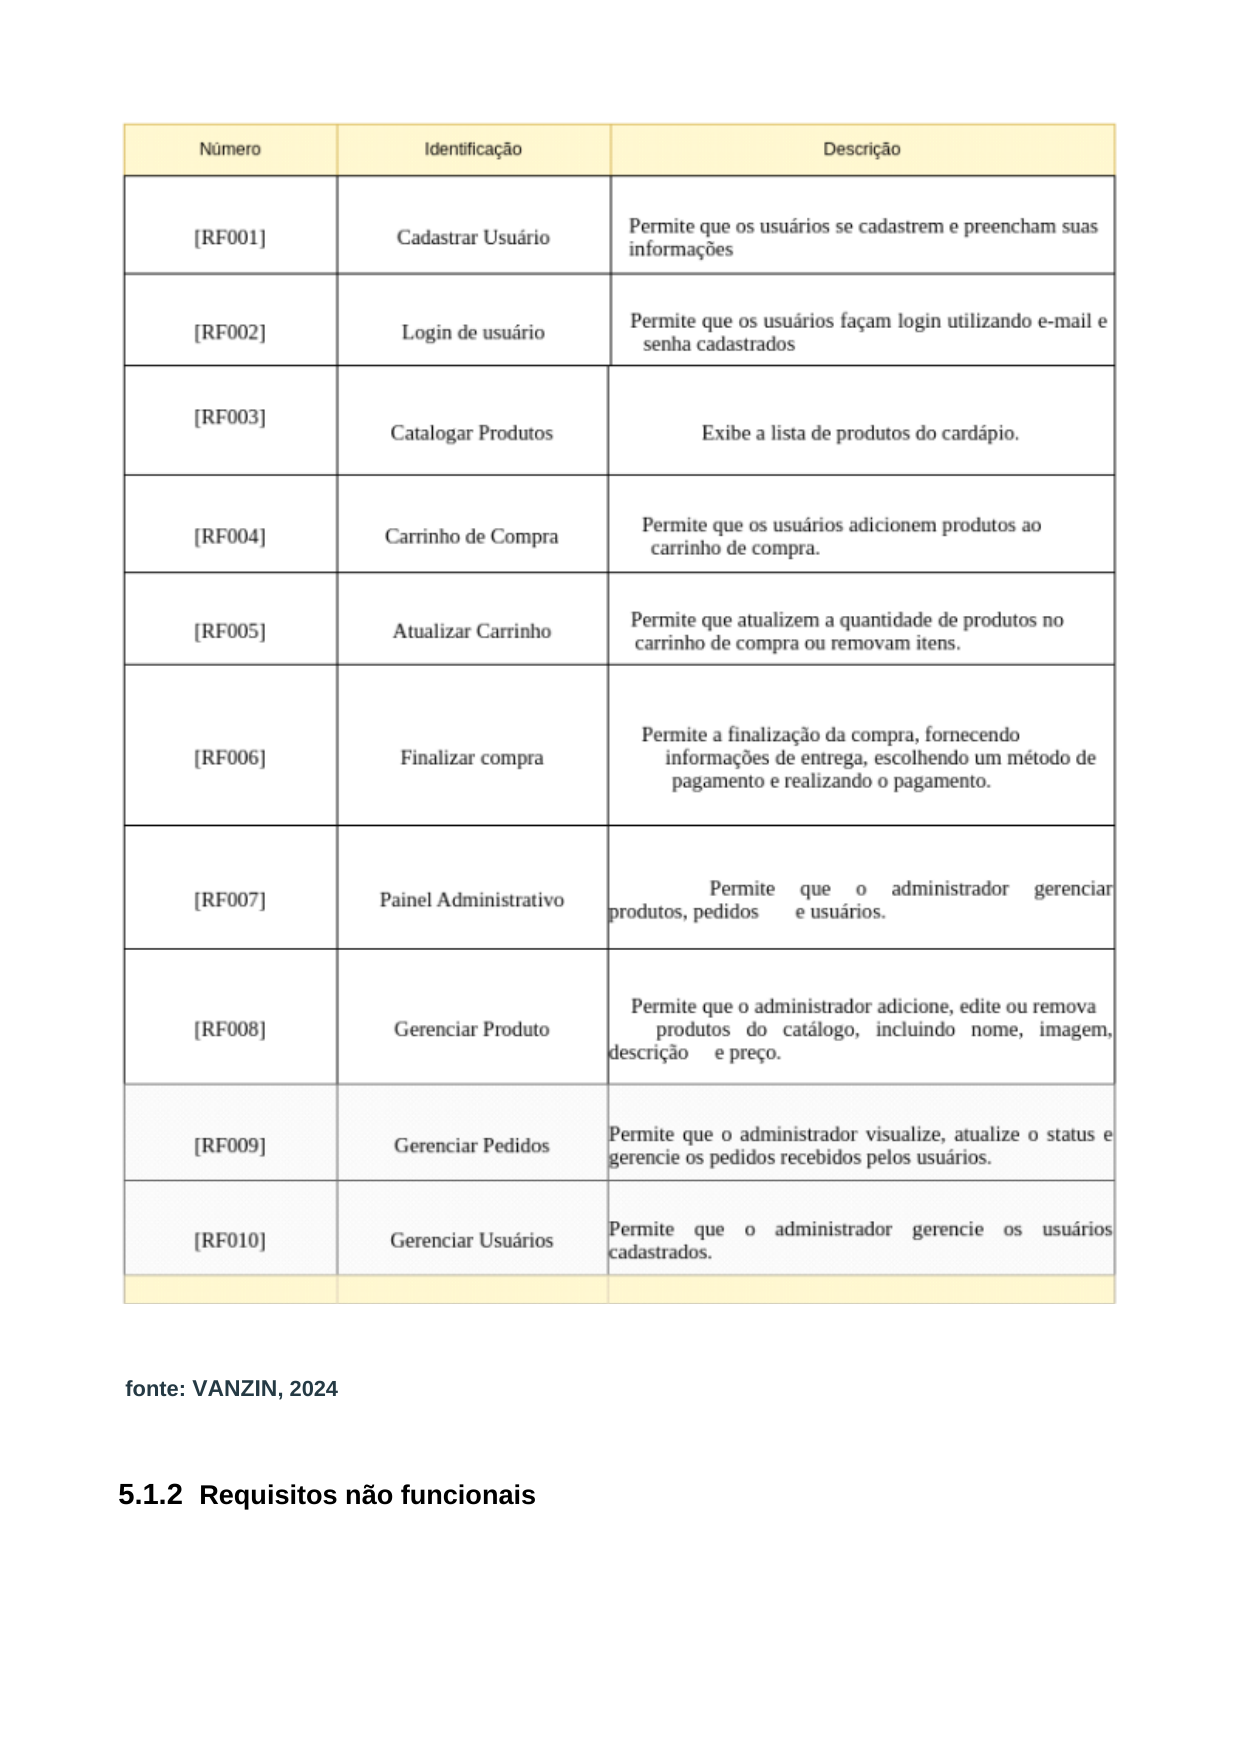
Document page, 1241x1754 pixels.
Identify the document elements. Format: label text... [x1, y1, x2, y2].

text fonte: VANZIN, 2024 [118, 1373, 1122, 1401]
text 5.1.2 Requisitos não funcionais [118, 1477, 1122, 1511]
